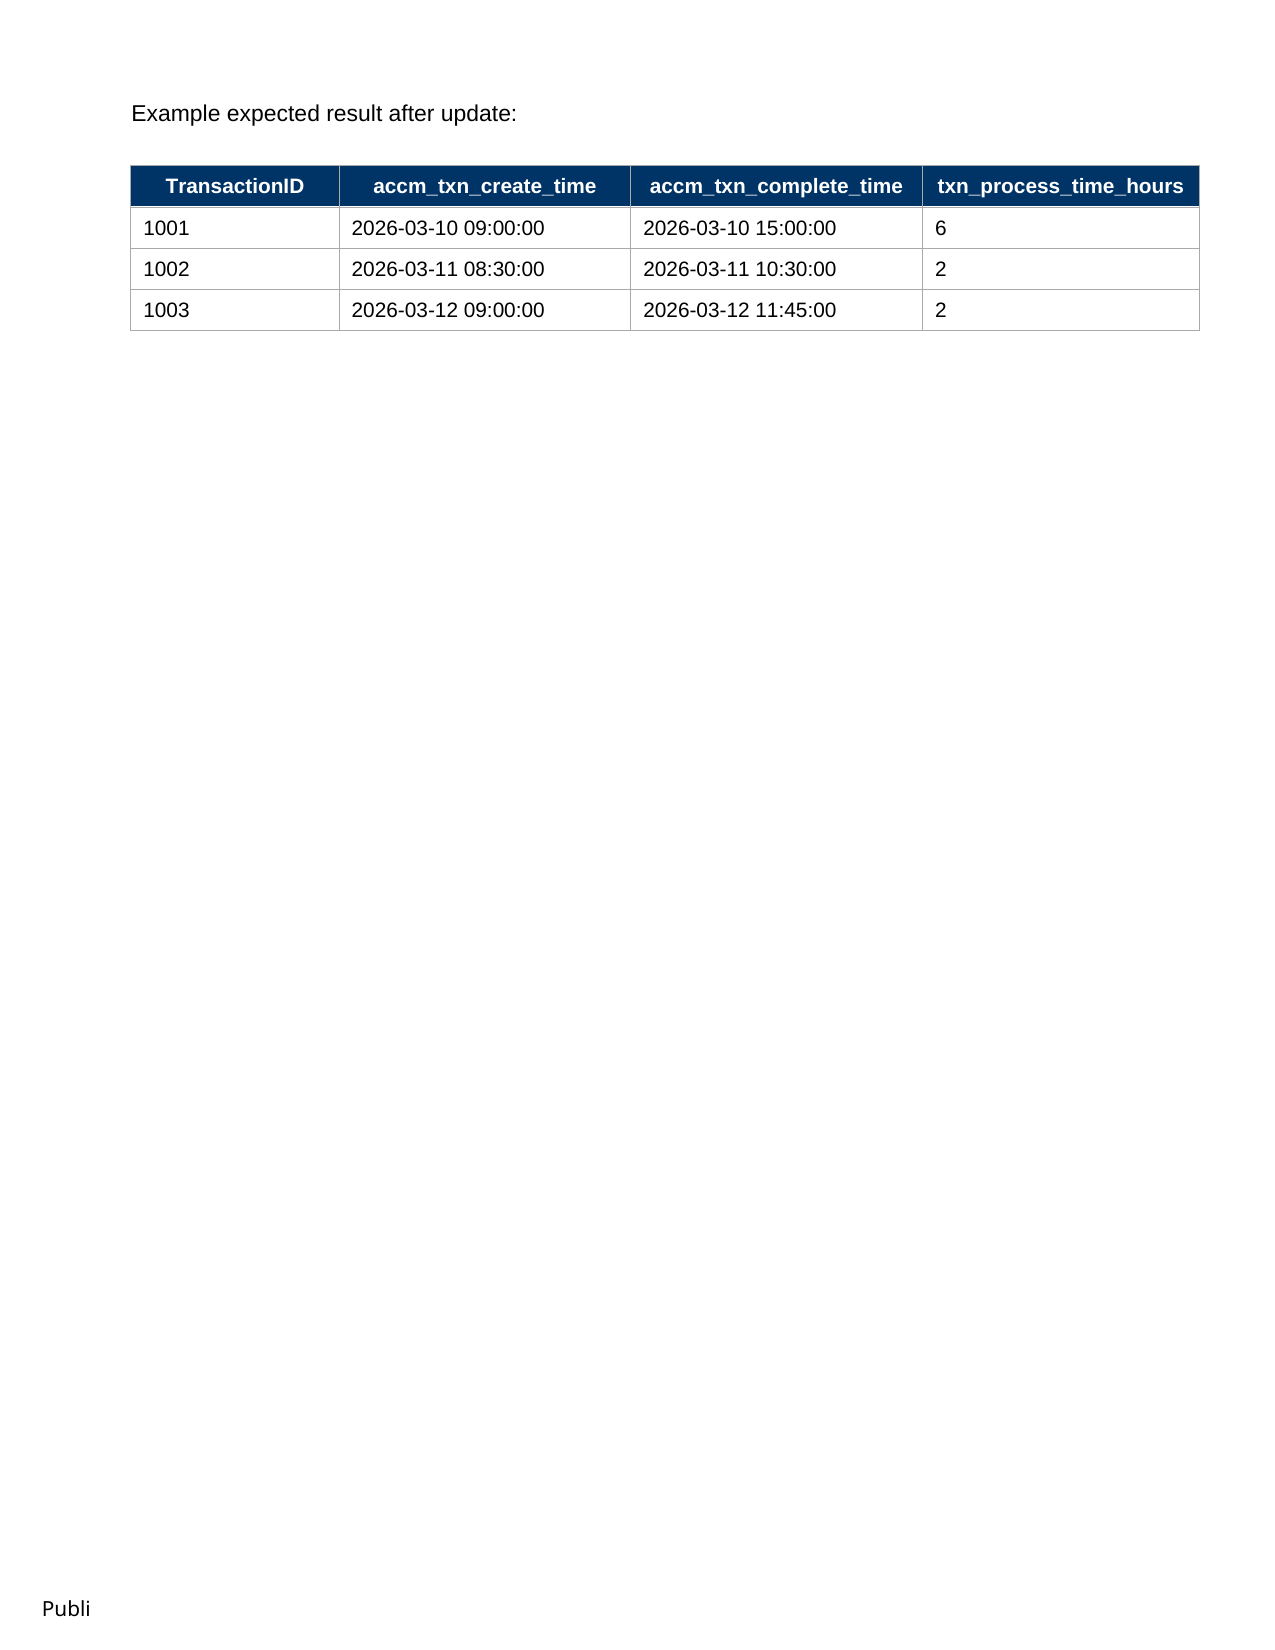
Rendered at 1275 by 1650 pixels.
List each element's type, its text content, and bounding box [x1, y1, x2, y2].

table_cell 2 [923, 290, 1199, 330]
table_cell 2026-03-11 10:30:00 [631, 249, 922, 289]
table_cell 1003 [131, 290, 339, 330]
table_cell 2026-03-11 08:30:00 [340, 249, 630, 289]
table_header txn_process_time_hours [923, 166, 1199, 206]
table_header accm_txn_create_time [340, 166, 630, 206]
table_header TransactionID [131, 166, 339, 206]
table_cell 6 [923, 208, 1199, 248]
table_cell 2026-03-12 11:45:00 [631, 290, 922, 330]
table_cell 1002 [131, 249, 339, 289]
table_cell 2026-03-10 09:00:00 [340, 208, 630, 248]
table_header accm_txn_complete_time [631, 166, 922, 206]
table_cell 2 [923, 249, 1199, 289]
table_cell 1001 [131, 208, 339, 248]
table_cell 2026-03-10 15:00:00 [631, 208, 922, 248]
text Example expected result after update: [131, 100, 1144, 126]
table_cell 2026-03-12 09:00:00 [340, 290, 630, 330]
